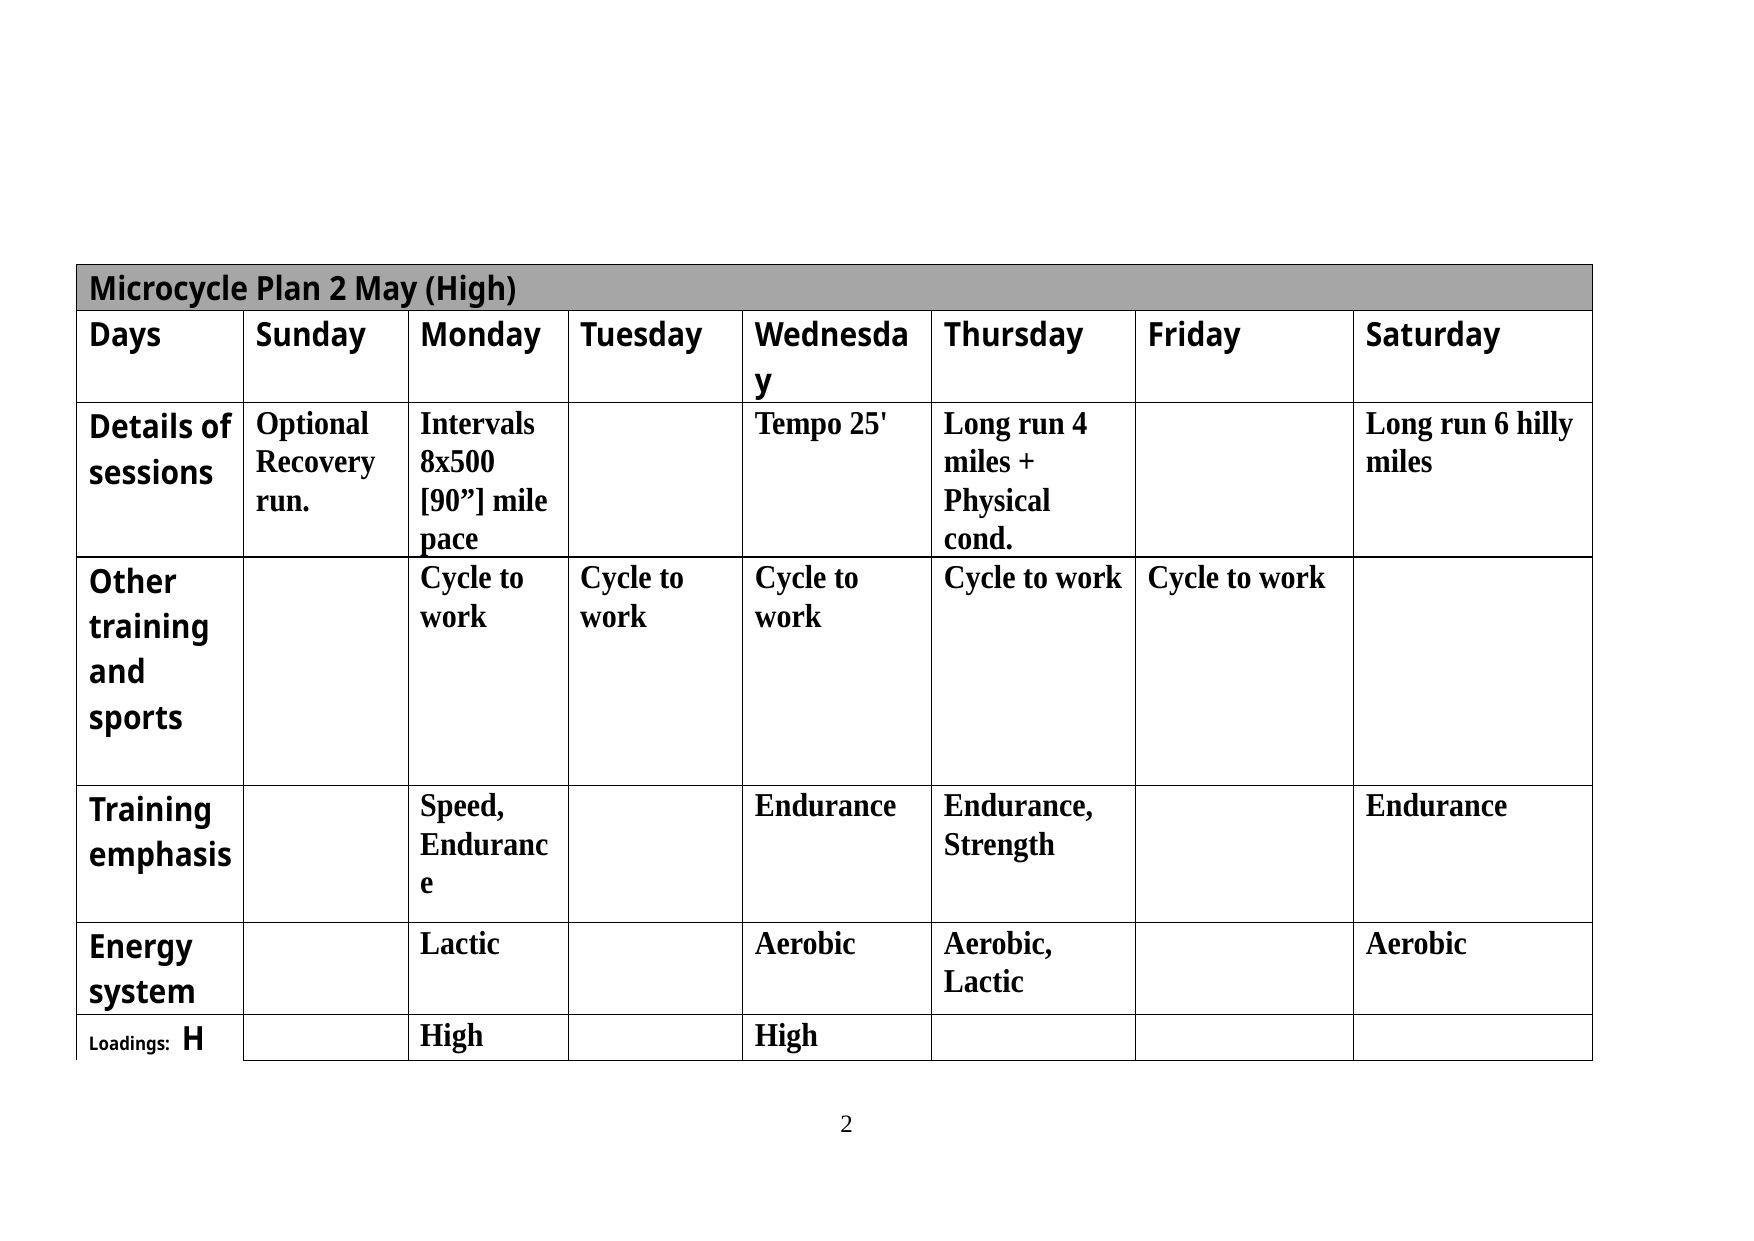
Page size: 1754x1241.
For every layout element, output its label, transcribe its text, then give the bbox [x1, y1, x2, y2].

table_cell [244, 558, 408, 784]
table_cell [1136, 1015, 1353, 1060]
table_cell High [409, 1015, 568, 1060]
table_cell Training emphasis [77, 786, 243, 922]
table_cell Wednesday [743, 311, 931, 402]
table_cell Tuesday [569, 311, 742, 402]
table_cell [569, 923, 742, 1014]
table_cell Endurance [1354, 786, 1592, 922]
table_cell [569, 403, 742, 556]
table_cell [244, 923, 408, 1014]
table_cell [244, 786, 408, 922]
table_cell [569, 786, 742, 922]
table_cell [1136, 786, 1353, 922]
table_cell Days [77, 311, 243, 402]
table_cell Cycle to work [1136, 558, 1353, 784]
table_cell Thursday [932, 311, 1135, 402]
table_cell Aerobic, Lactic [932, 923, 1135, 1014]
table_header Microcycle Plan 2 May (High) [77, 265, 1592, 310]
table_cell [244, 1015, 408, 1060]
table_cell Other training and sports [77, 558, 243, 784]
table_cell Friday [1136, 311, 1353, 402]
table_cell [1354, 558, 1592, 784]
table_cell Aerobic [1354, 923, 1592, 1014]
table_cell Monday [409, 311, 568, 402]
table_cell Long run 4 miles + Physical cond. [932, 403, 1135, 556]
table_cell Details of sessions [77, 403, 243, 556]
table_cell Cycle to work [569, 558, 742, 784]
table_cell Cycle to work [743, 558, 931, 784]
table_cell Intervals 8x500 [90”] mile pace [409, 403, 568, 556]
table_cell Lactic [409, 923, 568, 1014]
table_cell High [743, 1015, 931, 1060]
table_cell Loadings: H [77, 1015, 243, 1060]
table_cell Speed, Endurance [409, 786, 568, 922]
table_cell Energy system [77, 923, 243, 1014]
table_cell Long run 6 hilly miles [1354, 403, 1592, 556]
table_cell Optional Recovery run. [244, 403, 408, 556]
table_cell Endurance, Strength [932, 786, 1135, 922]
table_cell Cycle to work [932, 558, 1135, 784]
table_cell Sunday [244, 311, 408, 402]
table_cell [932, 1015, 1135, 1060]
table_cell Endurance [743, 786, 931, 922]
table_cell [1354, 1015, 1592, 1060]
table_cell [1136, 403, 1353, 556]
table_cell [1136, 923, 1353, 1014]
table_cell Saturday [1354, 311, 1592, 402]
table_cell Cycle to work [409, 558, 568, 784]
table_cell [569, 1015, 742, 1060]
table_cell Tempo 25' [743, 403, 931, 556]
table_cell Aerobic [743, 923, 931, 1014]
